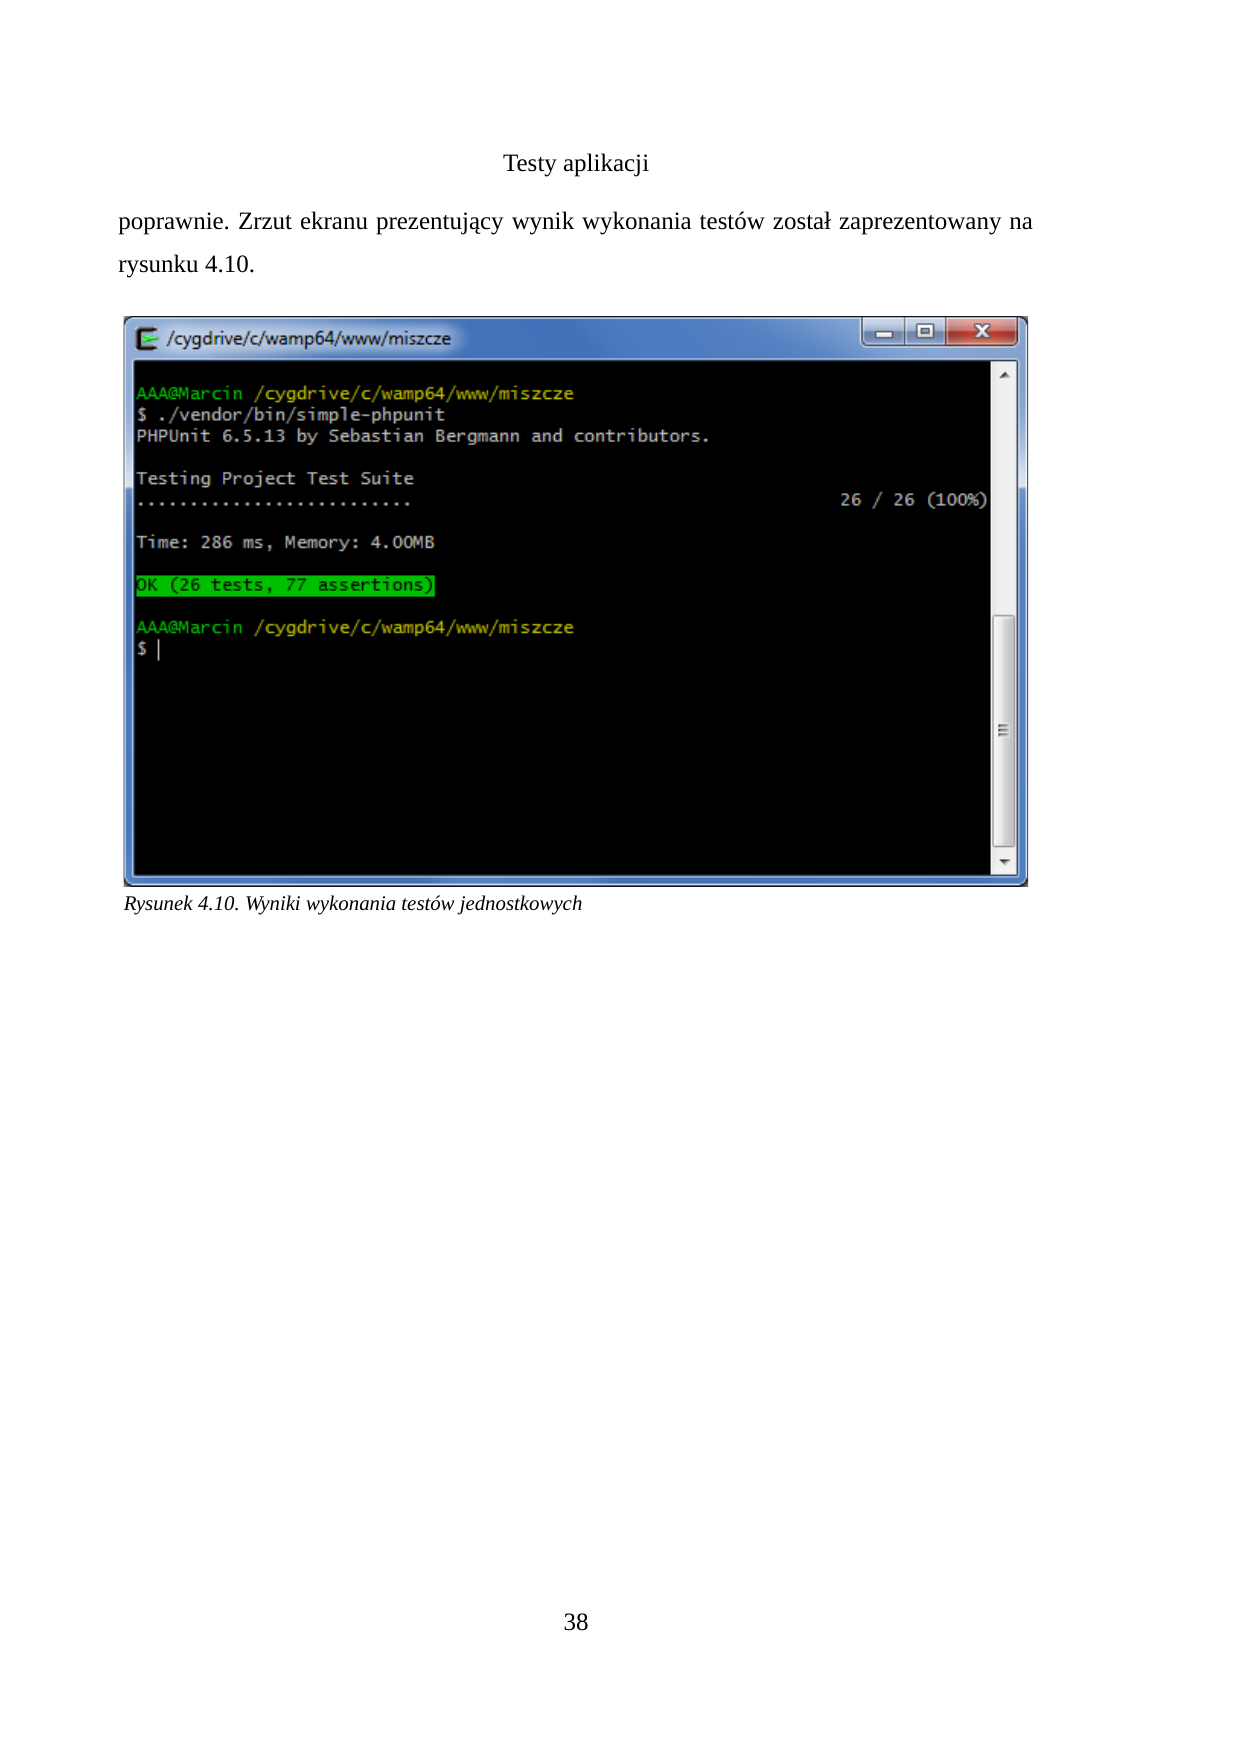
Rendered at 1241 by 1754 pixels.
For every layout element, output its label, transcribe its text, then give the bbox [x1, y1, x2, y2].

text poprawnie. Zrzut ekranu prezentujący wynik wykonania testów został zaprezentowany na rysunku 4.10. [118, 206, 1033, 278]
picture [123, 316, 1029, 887]
text Rysunek 4.10. Wyniki wykonania testów jednostkowych [123, 887, 1028, 915]
